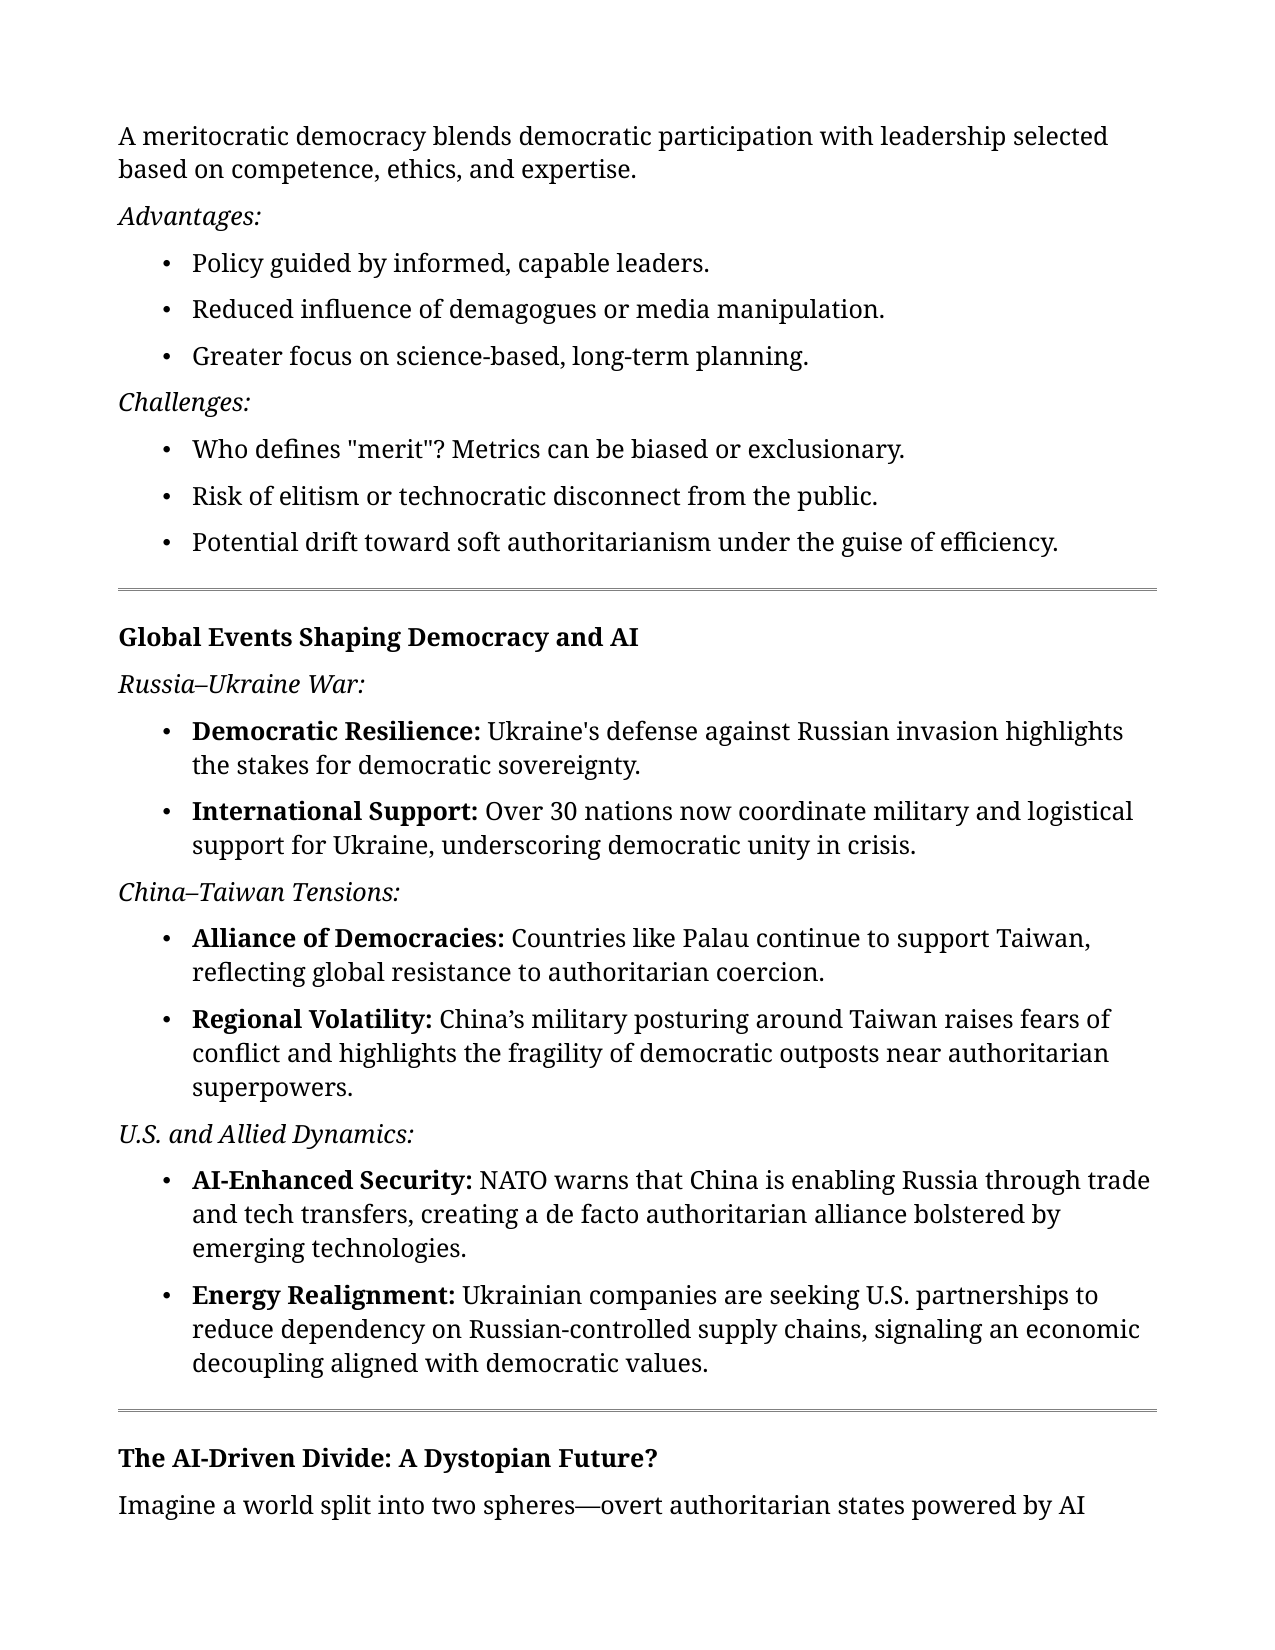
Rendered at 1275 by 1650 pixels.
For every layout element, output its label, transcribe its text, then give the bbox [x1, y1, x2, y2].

list Regional Volatility: China’s military posturing around Taiwan raises fears of conflict and highlights the fragility of democratic outposts near authoritarian superpowers. [162, 1002, 1157, 1104]
list Greater focus on science-based, long-term planning. [162, 338, 1157, 372]
text Russia–Ukraine War: [118, 667, 1157, 701]
list International Support: Over 30 nations now coordinate military and logistical support for Ukraine, underscoring democratic unity in crisis. [162, 794, 1157, 862]
list Energy Realignment: Ukrainian companies are seeking U.S. partnerships to reduce dependency on Russian-controlled supply chains, signaling an economic decoupling aligned with democratic values. [162, 1278, 1157, 1380]
list Who defines "merit"? Metrics can be biased or exclusionary. [162, 432, 1157, 466]
list Policy guided by informed, capable leaders. [162, 245, 1157, 279]
text China–Taiwan Tensions: [118, 874, 1157, 908]
list Reduced influence of demagogues or media manipulation. [162, 292, 1157, 326]
text Advantages: [118, 199, 1157, 233]
text Imagine a world split into two spheres—overt authoritarian states powered by AI [118, 1488, 1157, 1522]
list Alliance of Democracies: Countries like Palau continue to support Taiwan, reflecting global resistance to authoritarian coercion. [162, 921, 1157, 989]
text U.S. and Allied Dynamics: [118, 1116, 1157, 1150]
text Challenges: [118, 385, 1157, 419]
list Potential drift toward soft authoritarianism under the guise of efficiency. [162, 525, 1157, 559]
text A meritocratic democracy blends democratic participation with leadership selected based on competence, ethics, and expertise. [118, 118, 1157, 186]
list AI-Enhanced Security: NATO warns that China is enabling Russia through trade and tech transfers, creating a de facto authoritarian alliance bolstered by emerging technologies. [162, 1163, 1157, 1265]
text The AI-Driven Divide: A Dystopian Future? [118, 1441, 1157, 1475]
list Democratic Resilience: Ukraine's defense against Russian invasion highlights the stakes for democratic sovereignty. [162, 713, 1157, 781]
text Global Events Shaping Democracy and AI [118, 620, 1157, 654]
list Risk of elitism or technocratic disconnect from the public. [162, 478, 1157, 512]
